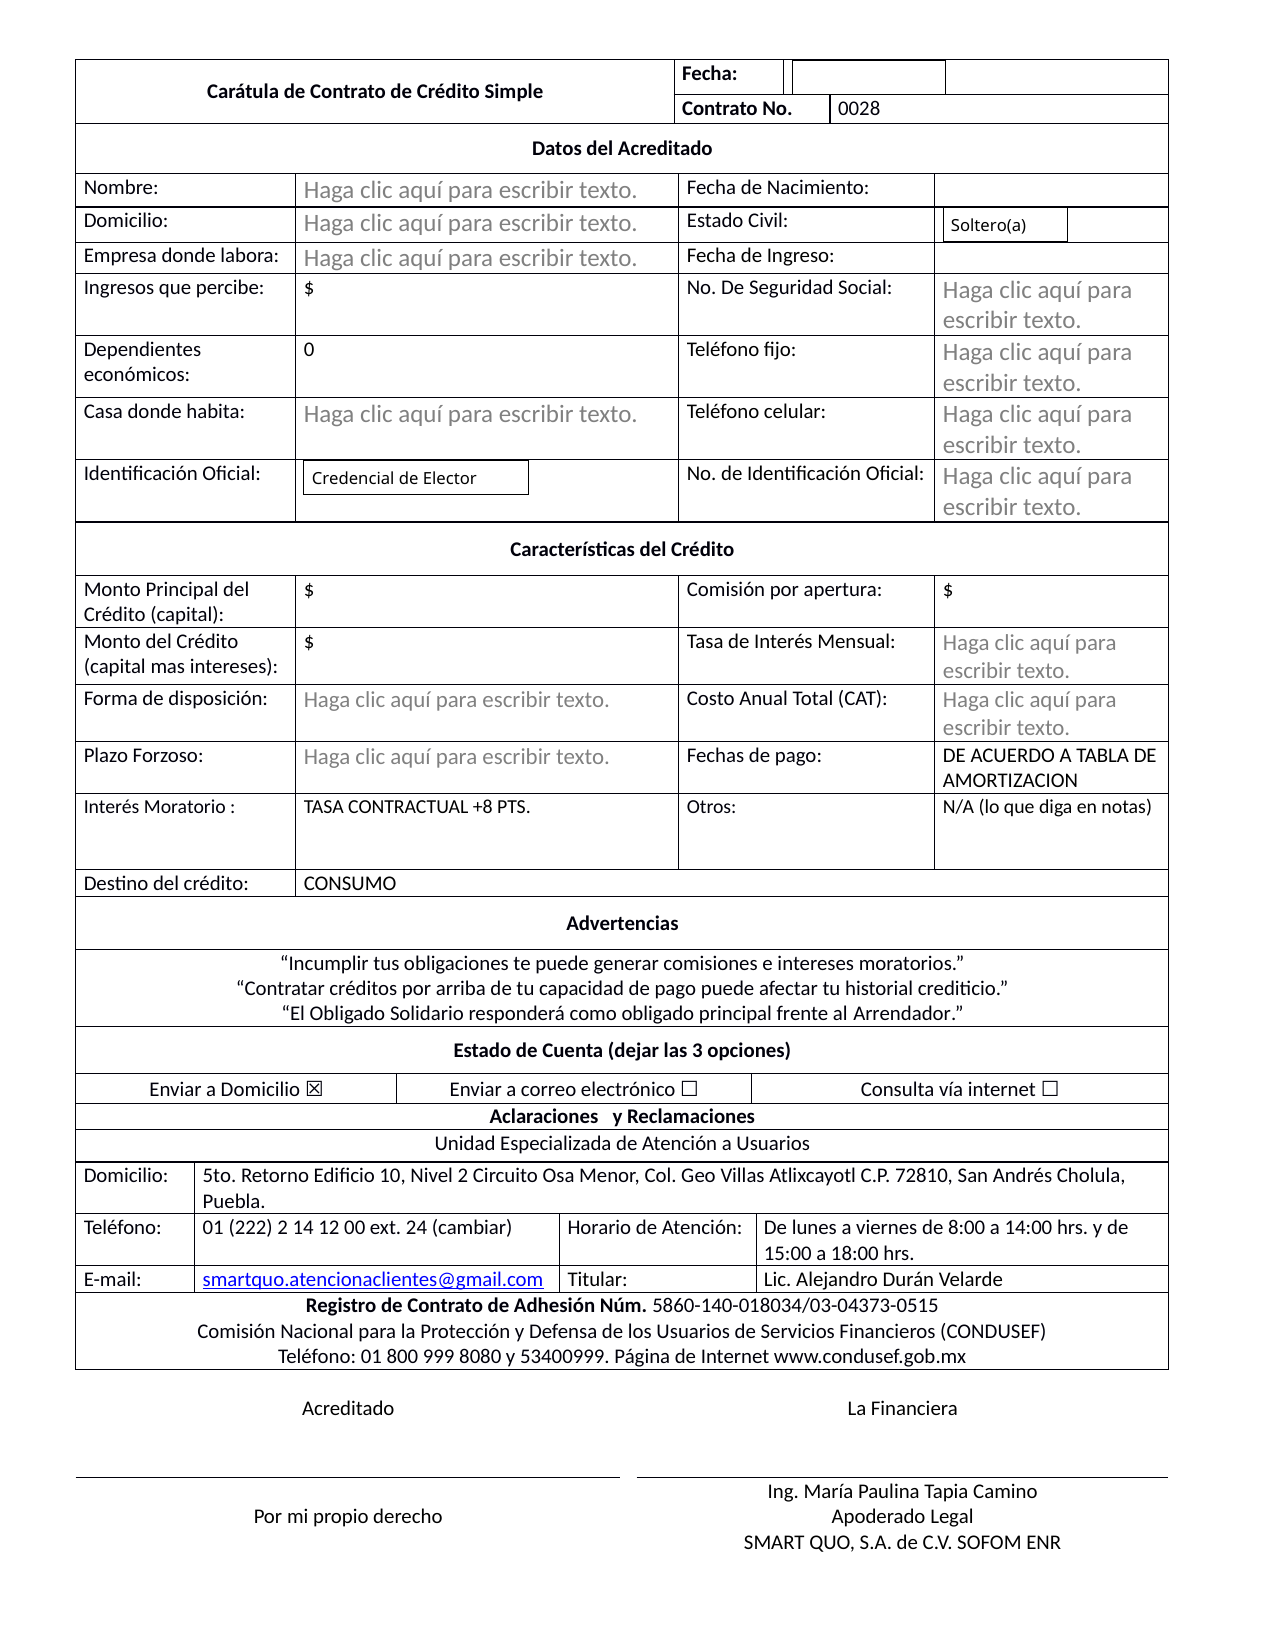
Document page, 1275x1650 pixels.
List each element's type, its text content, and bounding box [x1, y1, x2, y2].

table_cell 01 (222) 2 14 12 00 ext. 24 (cambiar) [195, 1214, 559, 1265]
table_cell Enviar a Domicilio ☒ [76, 1074, 396, 1102]
table_cell Haga clic aquí para escribir texto. [296, 208, 678, 242]
table_cell Estado de Cuenta (dejar las 3 opciones) [76, 1027, 1168, 1073]
table_cell Titular: [560, 1266, 756, 1292]
table_cell Unidad Especializada de Atención a Usuarios [76, 1130, 1168, 1161]
table_cell Haga clic aquí para escribir texto. [296, 685, 678, 741]
table_cell Monto del Crédito (capital mas intereses): [76, 628, 295, 684]
table_cell 0 [296, 336, 678, 397]
table_cell Haga clic aquí para escribir texto. [296, 742, 678, 793]
table_cell Monto Principal del Crédito (capital): [76, 576, 295, 627]
table_cell Domicilio: [76, 1163, 194, 1213]
table_header Carátula de Contrato de Crédito Simple [76, 60, 674, 123]
table_cell [620, 1477, 637, 1554]
table_header Acreditado [76, 1395, 620, 1421]
table_cell Haga clic aquí para escribir texto. [935, 628, 1168, 684]
table_header [784, 60, 792, 94]
table_cell Enviar a correo electrónico ☐ [397, 1074, 751, 1102]
table_cell Por mi propio derecho [76, 1478, 620, 1554]
table_cell Características del Crédito [76, 523, 1168, 575]
table_cell $ [296, 576, 678, 627]
table_cell Registro de Contrato de Adhesión Núm. 5860-140-018034/03-04373-0515 Comisión Nacional para la Protección y Defensa de los Usuarios de Servicios Financieros (CONDUSEF) Teléfono: 01 800 999 8080 y 53400999. Página de Internet www.condusef.gob.mx [76, 1293, 1168, 1369]
table_cell Fecha de Ingreso: [679, 243, 934, 273]
table_cell Ingresos que percibe: [76, 274, 295, 335]
table_cell Aclaraciones y Reclamaciones [76, 1104, 1168, 1129]
table_cell Forma de disposición: [76, 685, 295, 741]
table_header La Financiera [637, 1395, 1168, 1421]
table_cell Plazo Forzoso: [76, 742, 295, 793]
table_cell CONSUMO [296, 870, 1168, 896]
table_header [946, 60, 1168, 94]
table_cell Fechas de pago: [679, 742, 934, 793]
table_cell Haga clic aquí para escribir texto. [935, 398, 1168, 459]
table_cell Lic. Alejandro Durán Velarde [757, 1266, 1168, 1292]
table_cell smartquo.atencionaclientes@gmail.com [195, 1266, 559, 1292]
table_cell 0028 [831, 95, 1168, 123]
table_cell Empresa donde labora: [76, 243, 295, 273]
table_cell Domicilio: [76, 208, 295, 242]
table_cell No. De Seguridad Social: [679, 274, 934, 335]
table_cell $ [935, 576, 1168, 627]
table_cell N/A (lo que diga en notas) [935, 794, 1168, 869]
table_cell E-mail: [76, 1266, 194, 1292]
table_cell DE ACUERDO A TABLA DE AMORTIZACION [935, 742, 1168, 793]
table_cell Haga clic aquí para escribir texto. [935, 336, 1168, 397]
table_cell Estado Civil: [679, 208, 934, 242]
table_header Fecha: [675, 60, 783, 94]
table_cell Teléfono fijo: [679, 336, 934, 397]
table_cell Ing. María Paulina Tapia Camino Apoderado Legal SMART QUO, S.A. de C.V. SOFOM ENR [637, 1478, 1168, 1554]
table_cell $ [296, 274, 678, 335]
table_cell [935, 243, 1168, 273]
table_cell Fecha de Nacimiento: [679, 174, 934, 206]
table_cell TASA CONTRACTUAL +8 PTS. [296, 794, 678, 869]
table_cell Interés Moratorio : [76, 794, 295, 869]
table_cell Destino del crédito: [76, 870, 295, 896]
table_cell [1068, 208, 1168, 242]
table_cell Casa donde habita: [76, 398, 295, 459]
table_cell Identificación Oficial: [76, 460, 295, 521]
table_cell Horario de Atención: [560, 1214, 756, 1265]
table_cell Haga clic aquí para escribir texto. [935, 685, 1168, 741]
table_cell Haga clic aquí para escribir texto. [935, 274, 1168, 335]
table_cell De lunes a viernes de 8:00 a 14:00 hrs. y de 15:00 a 18:00 hrs. [757, 1214, 1168, 1265]
table_cell Teléfono: [76, 1214, 194, 1265]
table_header [620, 1395, 637, 1421]
table_cell “Incumplir tus obligaciones te puede generar comisiones e intereses moratorios.” “Contratar créditos por arriba de tu capacidad de pago puede afectar tu historial crediticio.” “El Obligado Solidario responderá como obligado principal frente al Arrendador.” [76, 950, 1168, 1026]
table_cell [935, 208, 943, 242]
table_cell Dependientes económicos: [76, 336, 295, 397]
table_cell [296, 460, 678, 521]
table_cell 5to. Retorno Edificio 10, Nivel 2 Circuito Osa Menor, Col. Geo Villas Atlixcayotl C.P. 72810, San Andrés Cholula, Puebla. [195, 1163, 1168, 1213]
table_cell [637, 1421, 1168, 1477]
table_cell Nombre: [76, 174, 295, 206]
table_cell $ [296, 628, 678, 684]
table_cell Contrato No. [675, 95, 829, 123]
table_cell Advertencias [76, 897, 1168, 949]
table_cell [620, 1421, 637, 1477]
table_cell Consulta vía internet ☐ [752, 1074, 1168, 1102]
table_cell Haga clic aquí para escribir texto. [296, 243, 678, 273]
table_cell [935, 174, 1168, 206]
table_cell Datos del Acreditado [76, 124, 1168, 173]
table_cell Teléfono celular: [679, 398, 934, 459]
table_cell Tasa de Interés Mensual: [679, 628, 934, 684]
table_cell No. de Identificación Oficial: [679, 460, 934, 521]
table_cell Otros: [679, 794, 934, 869]
table_cell Haga clic aquí para escribir texto. [296, 174, 678, 206]
table_cell [76, 1421, 620, 1477]
table_cell Comisión por apertura: [679, 576, 934, 627]
table_cell Haga clic aquí para escribir texto. [296, 398, 678, 459]
table_cell Haga clic aquí para escribir texto. [935, 460, 1168, 521]
table_cell Costo Anual Total (CAT): [679, 685, 934, 741]
